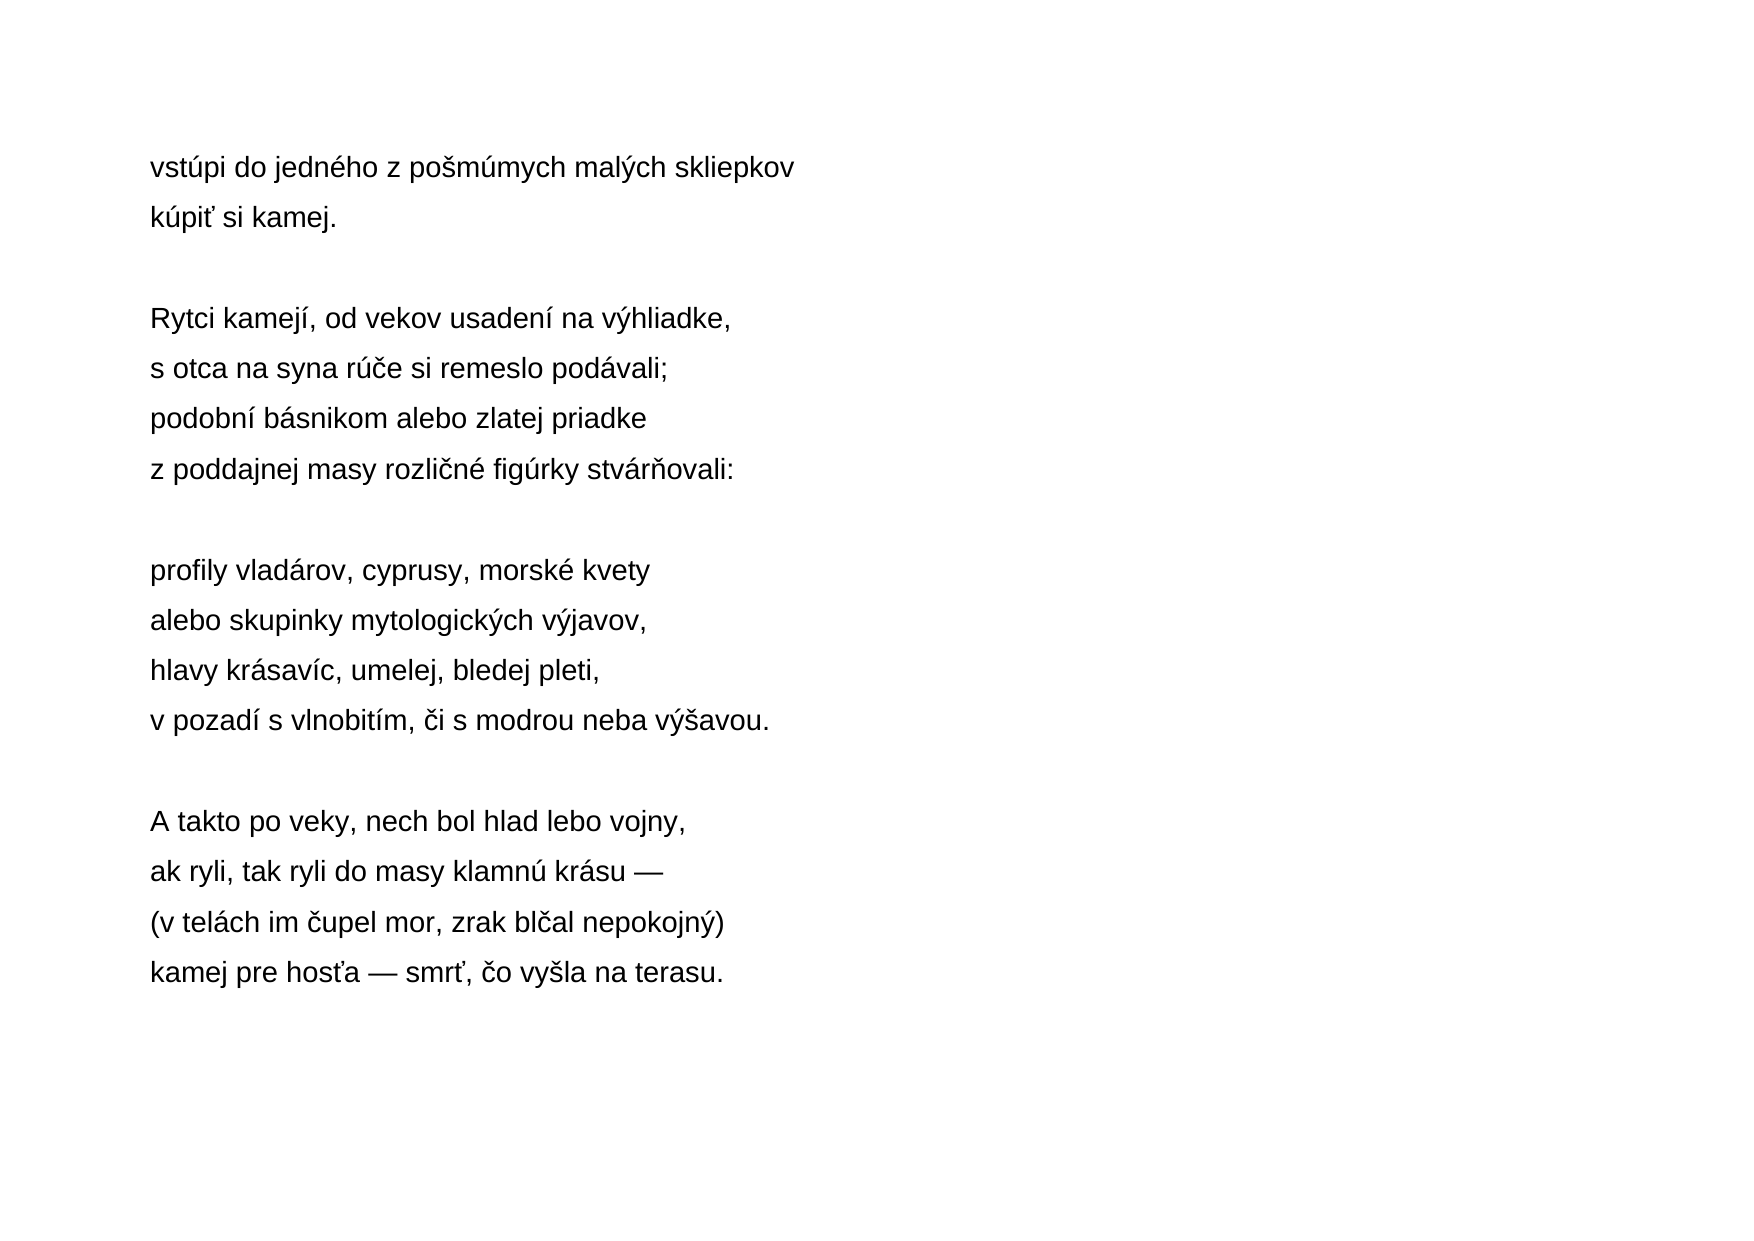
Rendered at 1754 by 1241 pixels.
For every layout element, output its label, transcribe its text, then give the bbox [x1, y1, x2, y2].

text z poddajnej masy rozličné figúrky stvárňovali: [150, 452, 1243, 485]
text podobní básnikom alebo zlatej priadke [150, 402, 1243, 435]
text vstúpi do jedného z pošmúmych malých skliepkov [150, 150, 1243, 183]
text A takto po veky, nech bol hlad lebo vojny, [150, 804, 1243, 838]
text Rytci kamejí, od vekov usadení na výhliadke, [150, 301, 1243, 334]
text s otca na syna rúče si remeslo podávali; [150, 351, 1243, 385]
text v pozadí s vlnobitím, či s modrou neba výšavou. [150, 703, 1243, 737]
text ak ryli, tak ryli do masy klamnú krásu — [150, 854, 1243, 888]
text profily vladárov, cyprusy, morské kvety [150, 552, 1243, 586]
text kamej pre hosťa — smrť, čo vyšla na terasu. [150, 955, 1243, 988]
text (v telách im čupel mor, zrak blčal nepokojný) [150, 905, 1243, 938]
text alebo skupinky mytologických výjavov, [150, 603, 1243, 636]
text kúpiť si kamej. [150, 200, 1243, 234]
text hlavy krásavíc, umelej, bledej pleti, [150, 653, 1243, 687]
